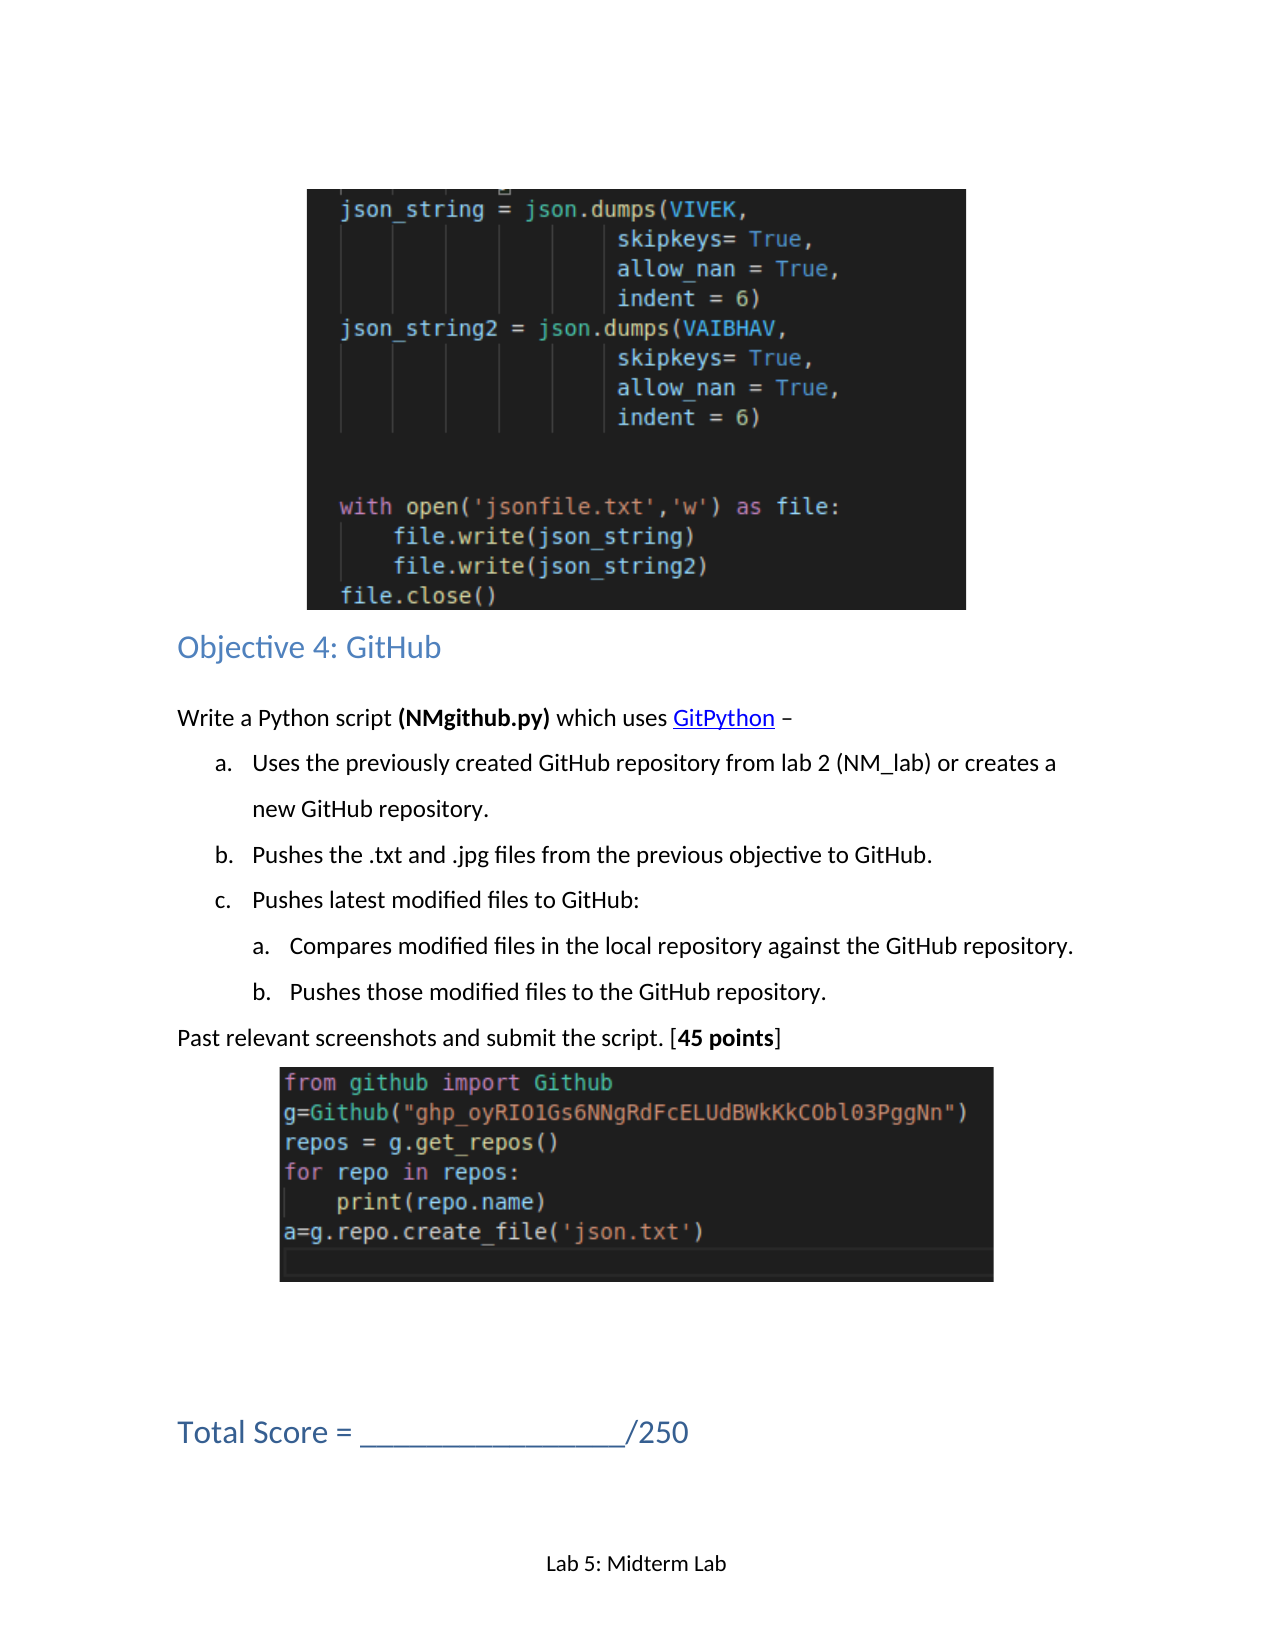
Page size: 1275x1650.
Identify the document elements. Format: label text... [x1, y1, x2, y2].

picture [279, 1067, 994, 1282]
text Past relevant screenshots and submit the script. [45 points] [177, 1022, 1096, 1052]
picture [306, 189, 967, 610]
text Write a Python script (NMgithub.py) which uses GitPython – [177, 702, 1096, 732]
subtitle Objective 4: GitHub [177, 626, 1096, 667]
list Compares modified files in the local repository against the GitHub repository. [252, 930, 1096, 961]
list Uses the previously created GitHub repository from lab 2 (NM_lab) or creates a new GitHub repository. [214, 747, 1096, 824]
list Pushes those modified files to the GitHub repository. [252, 976, 1096, 1007]
subtitle Total Score = ________________/250 [177, 1411, 1096, 1451]
list Pushes the .txt and .jpg files from the previous objective to GitHub. [214, 839, 1096, 869]
list Pushes latest modified files to GitHub: [214, 885, 1096, 915]
